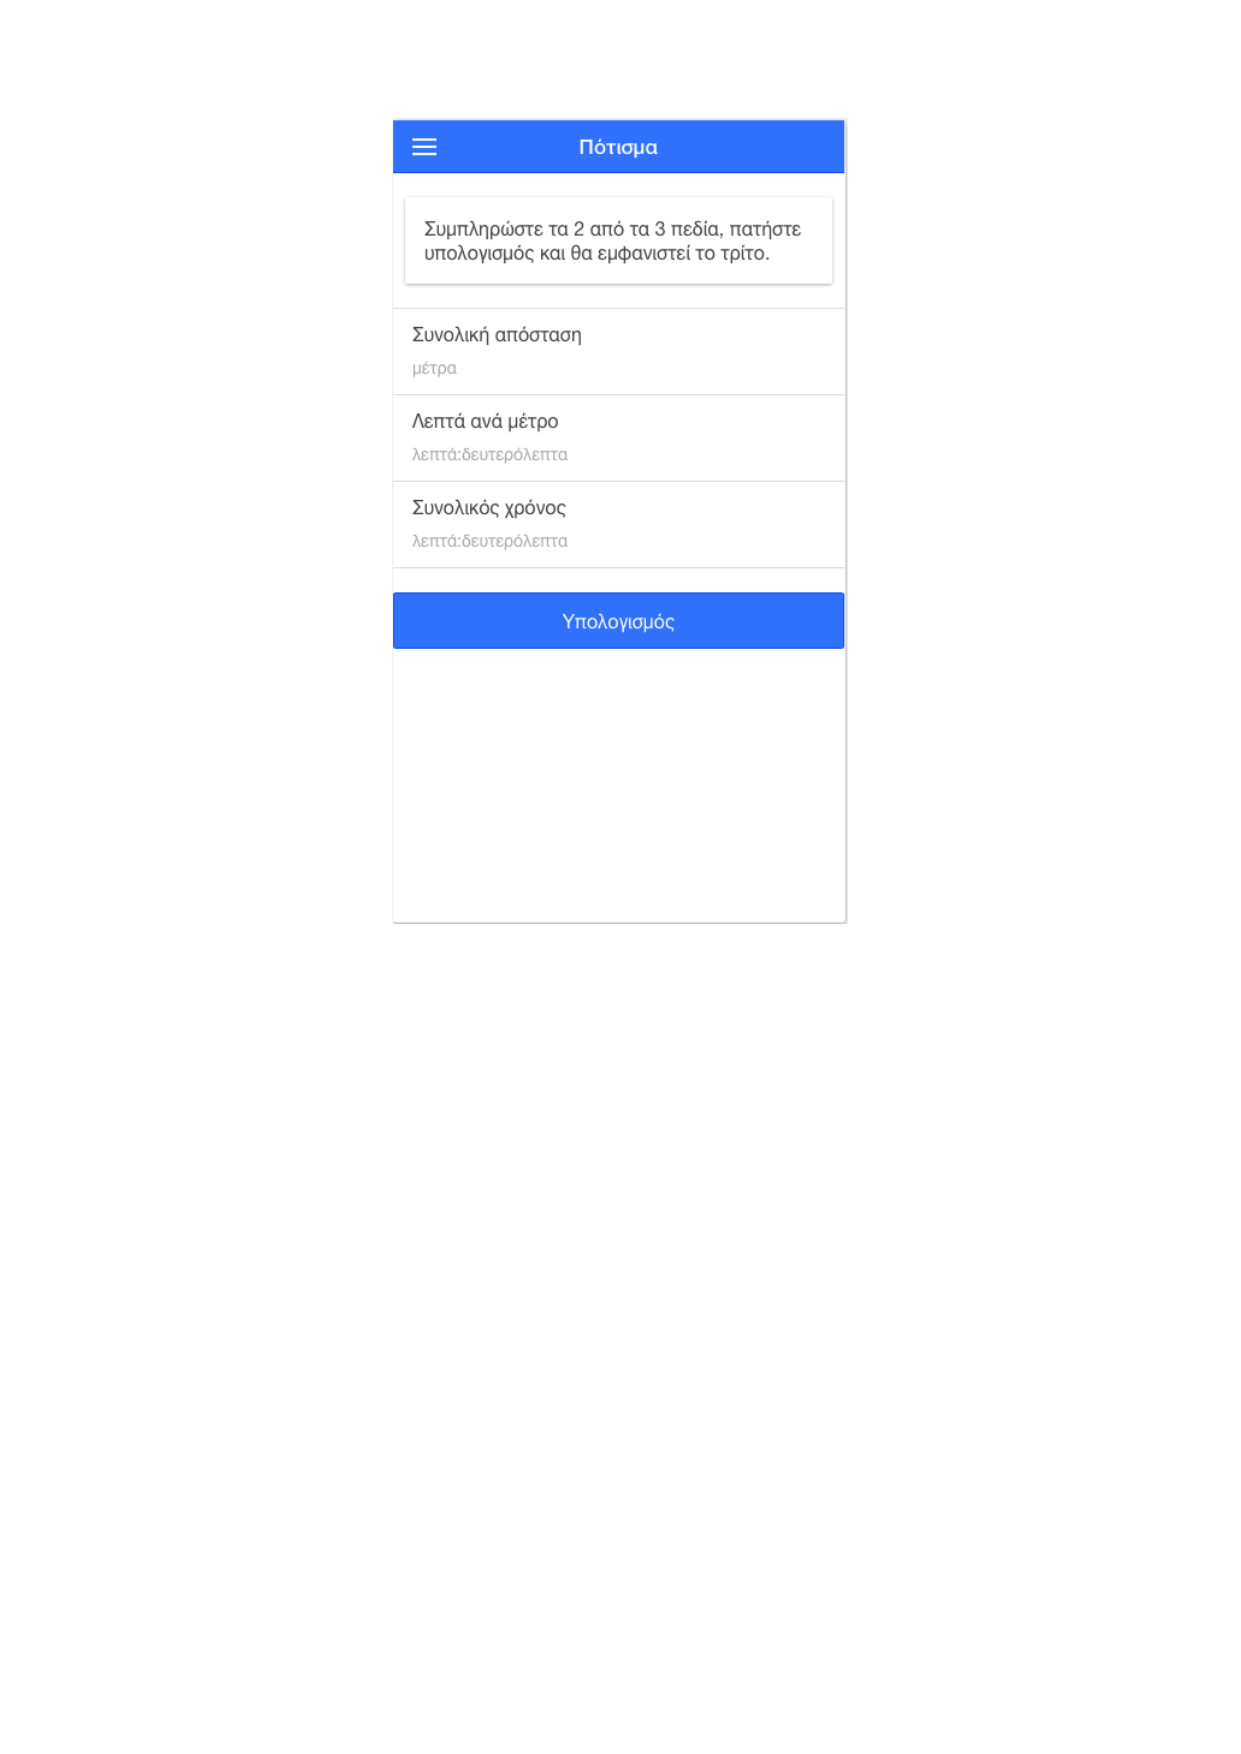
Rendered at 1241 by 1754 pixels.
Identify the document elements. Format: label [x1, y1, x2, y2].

picture [392, 118, 848, 924]
